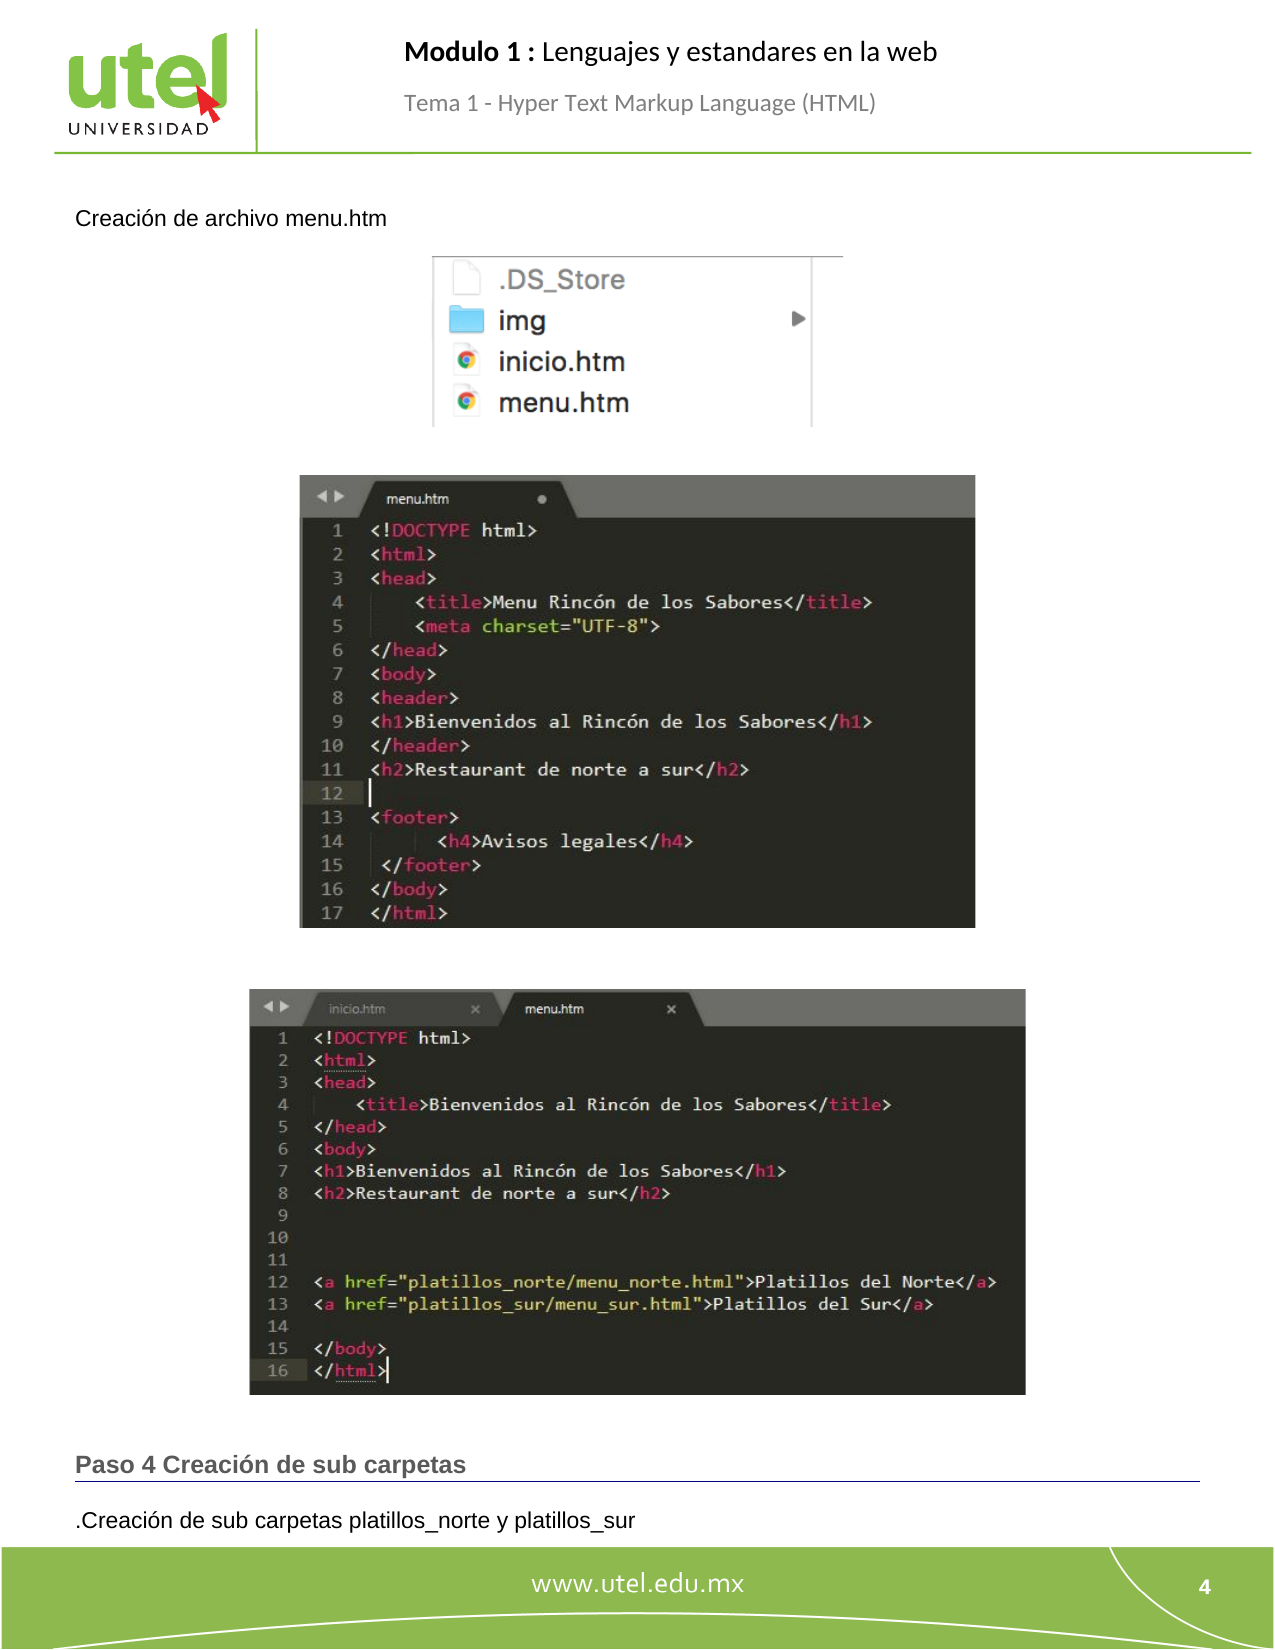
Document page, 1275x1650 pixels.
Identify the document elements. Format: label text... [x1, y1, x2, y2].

picture [1, 1534, 1274, 1649]
picture [249, 989, 1026, 1395]
picture [299, 475, 976, 928]
picture [67, 23, 228, 144]
text .Creación de sub carpetas platillos_norte y platillos_sur [75, 1507, 1200, 1533]
text Paso 4 Creación de sub carpetas [75, 1450, 1200, 1481]
picture [431, 256, 844, 427]
text Creación de archivo menu.htm [75, 205, 1200, 231]
